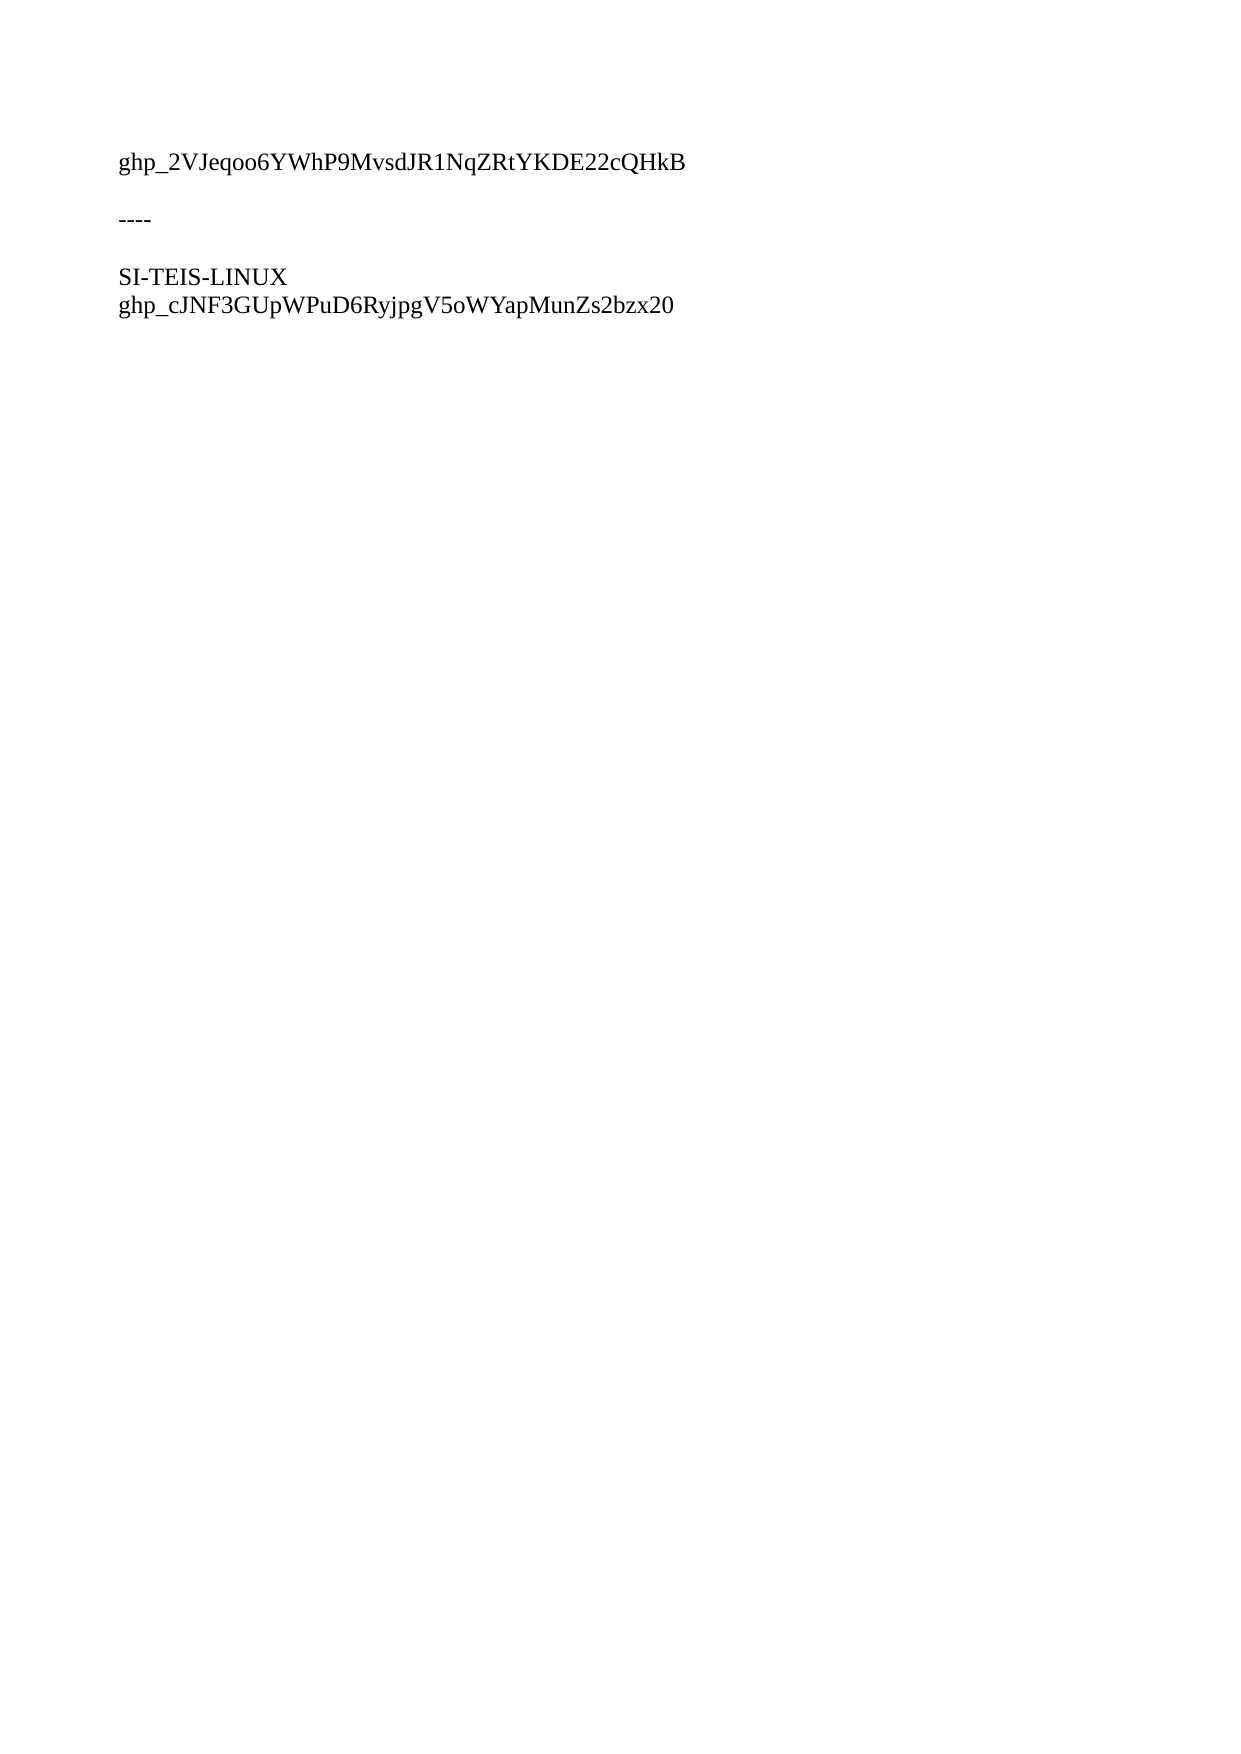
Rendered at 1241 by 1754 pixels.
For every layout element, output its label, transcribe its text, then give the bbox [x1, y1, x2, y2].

text SI-TEIS-LINUX [118, 262, 1122, 291]
text ---- [118, 204, 1122, 233]
text 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 [118, 147, 1122, 176]
text 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 [118, 291, 1122, 319]
